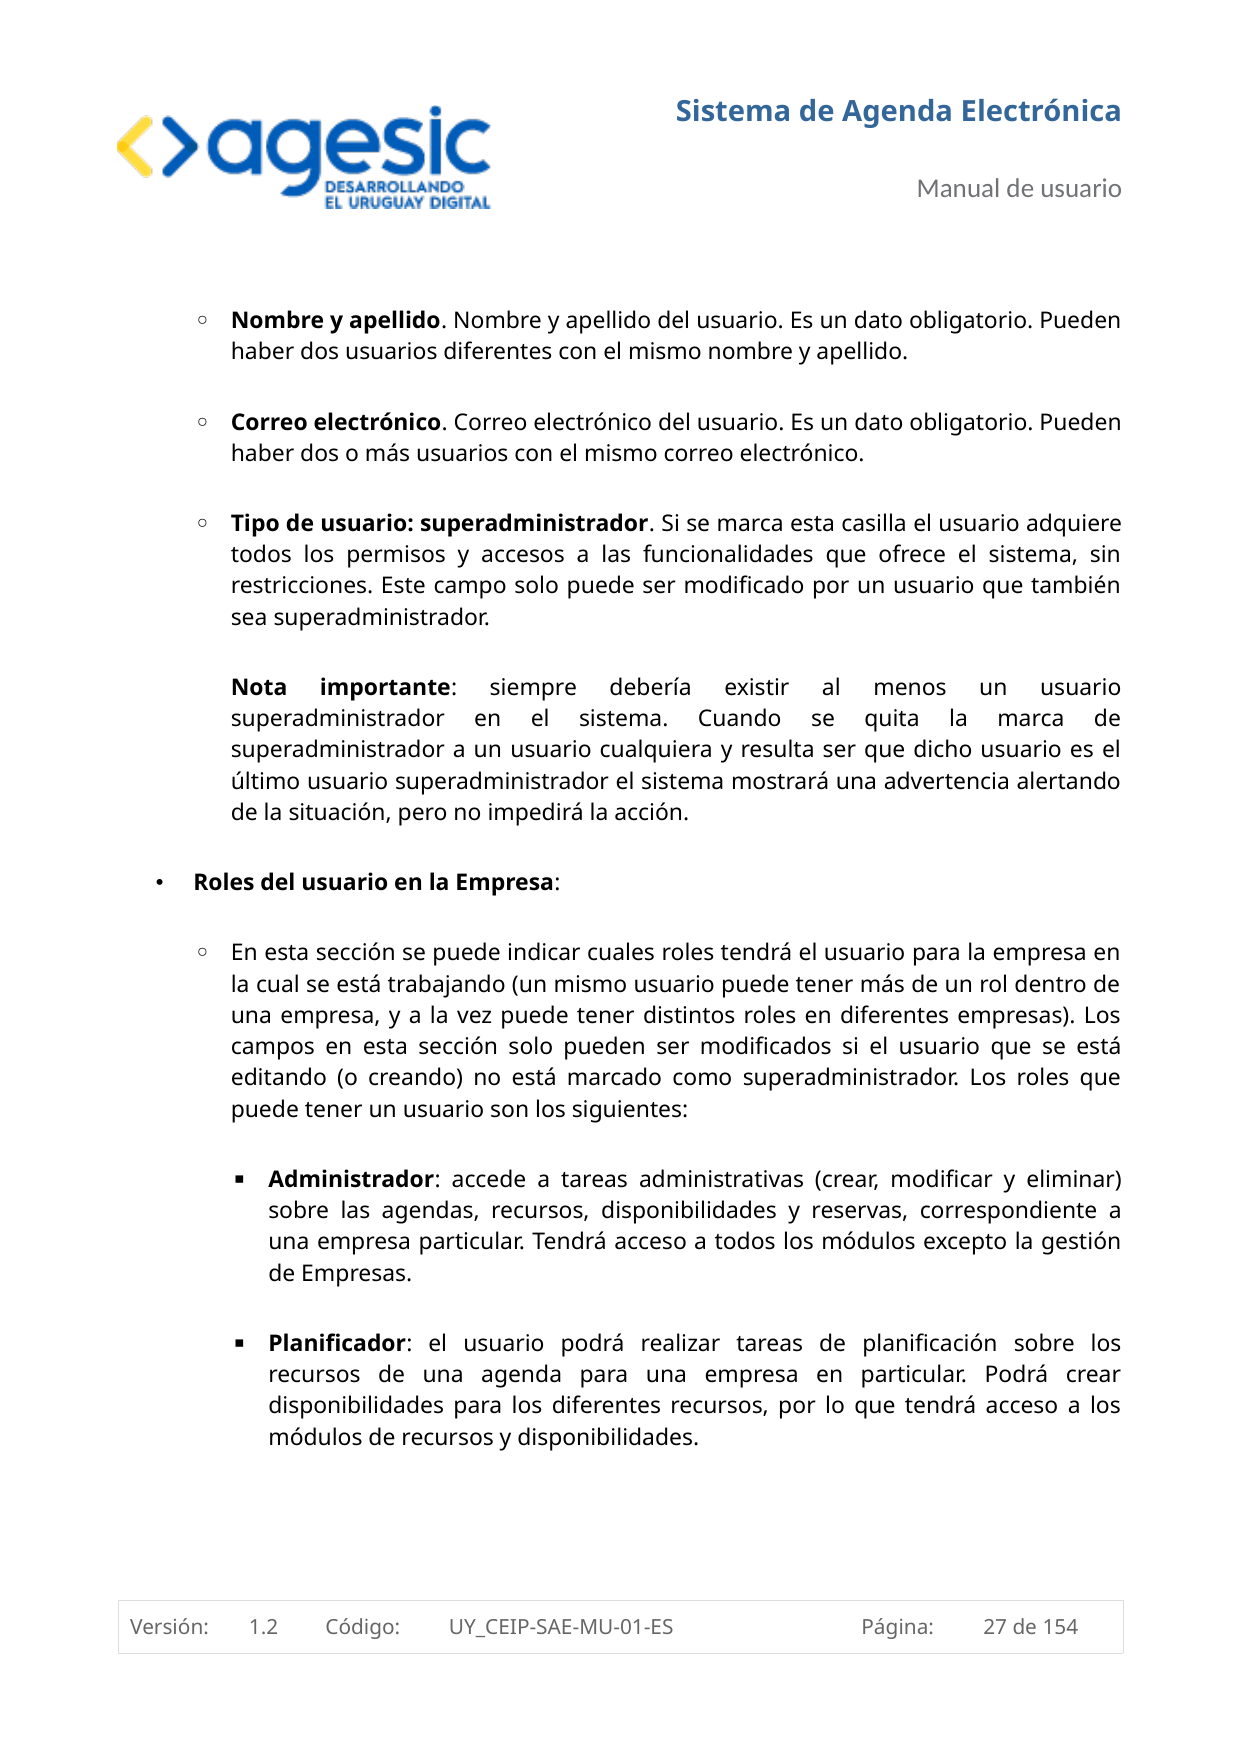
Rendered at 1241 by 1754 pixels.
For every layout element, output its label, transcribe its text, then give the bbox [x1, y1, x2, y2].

list Nombre y apellido. Nombre y apellido del usuario. Es un dato obligatorio. Pueden haber dos usuarios diferentes con el mismo nombre y apellido. [193, 304, 1122, 367]
list Planificador: el usuario podrá realizar tareas de planificación sobre los recursos de una agenda para una empresa en particular. Podrá crear disponibilidades para los diferentes recursos, por lo que tendrá acceso a los módulos de recursos y disponibilidades. [231, 1327, 1122, 1452]
list Nota importante: siempre debería existir al menos un usuario superadministrador en el sistema. Cuando se quita la marca de superadministrador a un usuario cualquiera y resulta ser que dicho usuario es el último usuario superadministrador el sistema mostrará una advertencia alertando de la situación, pero no impedirá la acción. [193, 671, 1122, 827]
list Correo electrónico. Correo electrónico del usuario. Es un dato obligatorio. Pueden haber dos o más usuarios con el mismo correo electrónico. [193, 406, 1122, 468]
list Tipo de usuario: superadministrador. Si se marca esta casilla el usuario adquiere todos los permisos y accesos a las funcionalidades que ofrece el sistema, sin restricciones. Este campo solo puede ser modificado por un usuario que también sea superadministrador. [193, 507, 1122, 632]
picture [116, 105, 492, 209]
list Administrador: accede a tareas administrativas (crear, modificar y eliminar) sobre las agendas, recursos, disponibilidades y reservas, correspondiente a una empresa particular. Tendrá acceso a todos los módulos excepto la gestión de Empresas. [231, 1163, 1122, 1288]
list Roles del usuario en la Empresa: [156, 866, 1122, 897]
list En esta sección se puede indicar cuales roles tendrá el usuario para la empresa en la cual se está trabajando (un mismo usuario puede tener más de un rol dentro de una empresa, y a la vez puede tener distintos roles en diferentes empresas). Los campos en esta sección solo pueden ser modificados si el usuario que se está editando (o creando) no está marcado como superadministrador. Los roles que puede tener un usuario son los siguientes: [193, 936, 1122, 1124]
